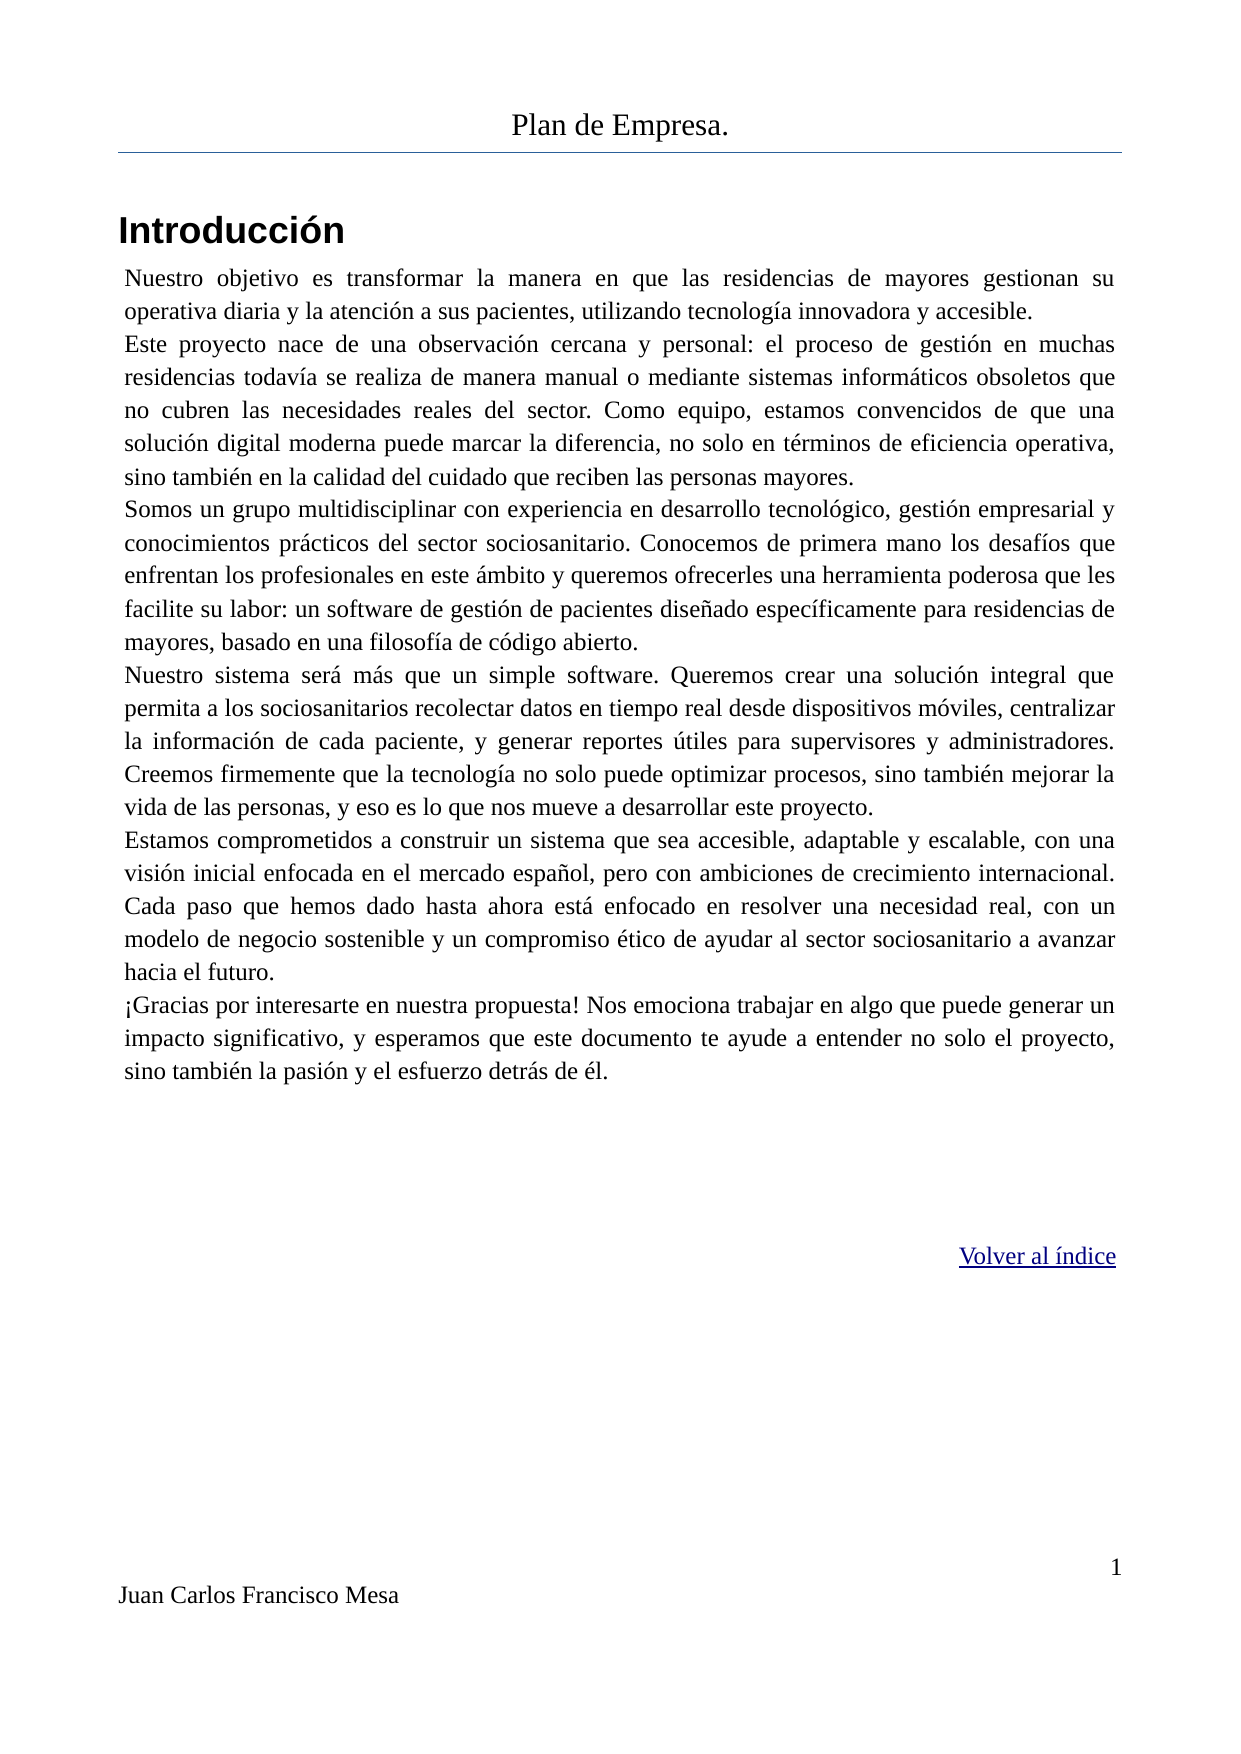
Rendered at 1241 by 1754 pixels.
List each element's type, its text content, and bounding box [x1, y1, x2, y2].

text Este proyecto nace de una observación cercana y personal: el proceso de gestión en muchas residencias todavía se realiza de manera manual o mediante sistemas informáticos obsoletos que no cubren las necesidades reales del sector. Como equipo, estamos convencidos de que una solución digital moderna puede marcar la diferencia, no solo en términos de eficiencia operativa, sino también en la calidad del cuidado que reciben las personas mayores. [124, 329, 1116, 490]
text Nuestro sistema será más que un simple software. Queremos crear una solución integral que permita a los sociosanitarios recolectar datos en tiempo real desde dispositivos móviles, centralizar la información de cada paciente, y generar reportes útiles para supervisores y administradores. Creemos firmemente que la tecnología no solo puede optimizar procesos, sino también mejorar la vida de las personas, y eso es lo que nos mueve a desarrollar este proyecto. [124, 660, 1116, 821]
text Somos un grupo multidisciplinar con experiencia en desarrollo tecnológico, gestión empresarial y conocimientos prácticos del sector sociosanitario. Conocemos de primera mano los desafíos que enfrentan los profesionales en este ámbito y queremos ofrecerles una herramienta poderosa que les facilite su labor: un software de gestión de pacientes diseñado específicamente para residencias de mayores, basado en una filosofía de código abierto. [124, 494, 1116, 655]
text ¡Gracias por interesarte en nuestra propuesta! Nos emociona trabajar en algo que puede generar un impacto significativo, y esperamos que este documento te ayude a entender no solo el proyecto, sino también la pasión y el esfuerzo detrás de él. [124, 990, 1116, 1085]
subtitle Introducción [118, 208, 1122, 251]
text Estamos comprometidos a construir un sistema que sea accesible, adaptable y escalable, con una visión inicial enfocada en el mercado español, pero con ambiciones de crecimiento internacional. Cada paso que hemos dado hasta ahora está enfocado en resolver una necesidad real, con un modelo de negocio sostenible y un compromiso ético de ayudar al sector sociosanitario a avanzar hacia el futuro. [124, 825, 1116, 986]
text Volver al índice [124, 1241, 1116, 1270]
text Nuestro objetivo es transformar la manera en que las residencias de mayores gestionan su operativa diaria y la atención a sus pacientes, utilizando tecnología innovadora y accesible. [124, 263, 1116, 325]
